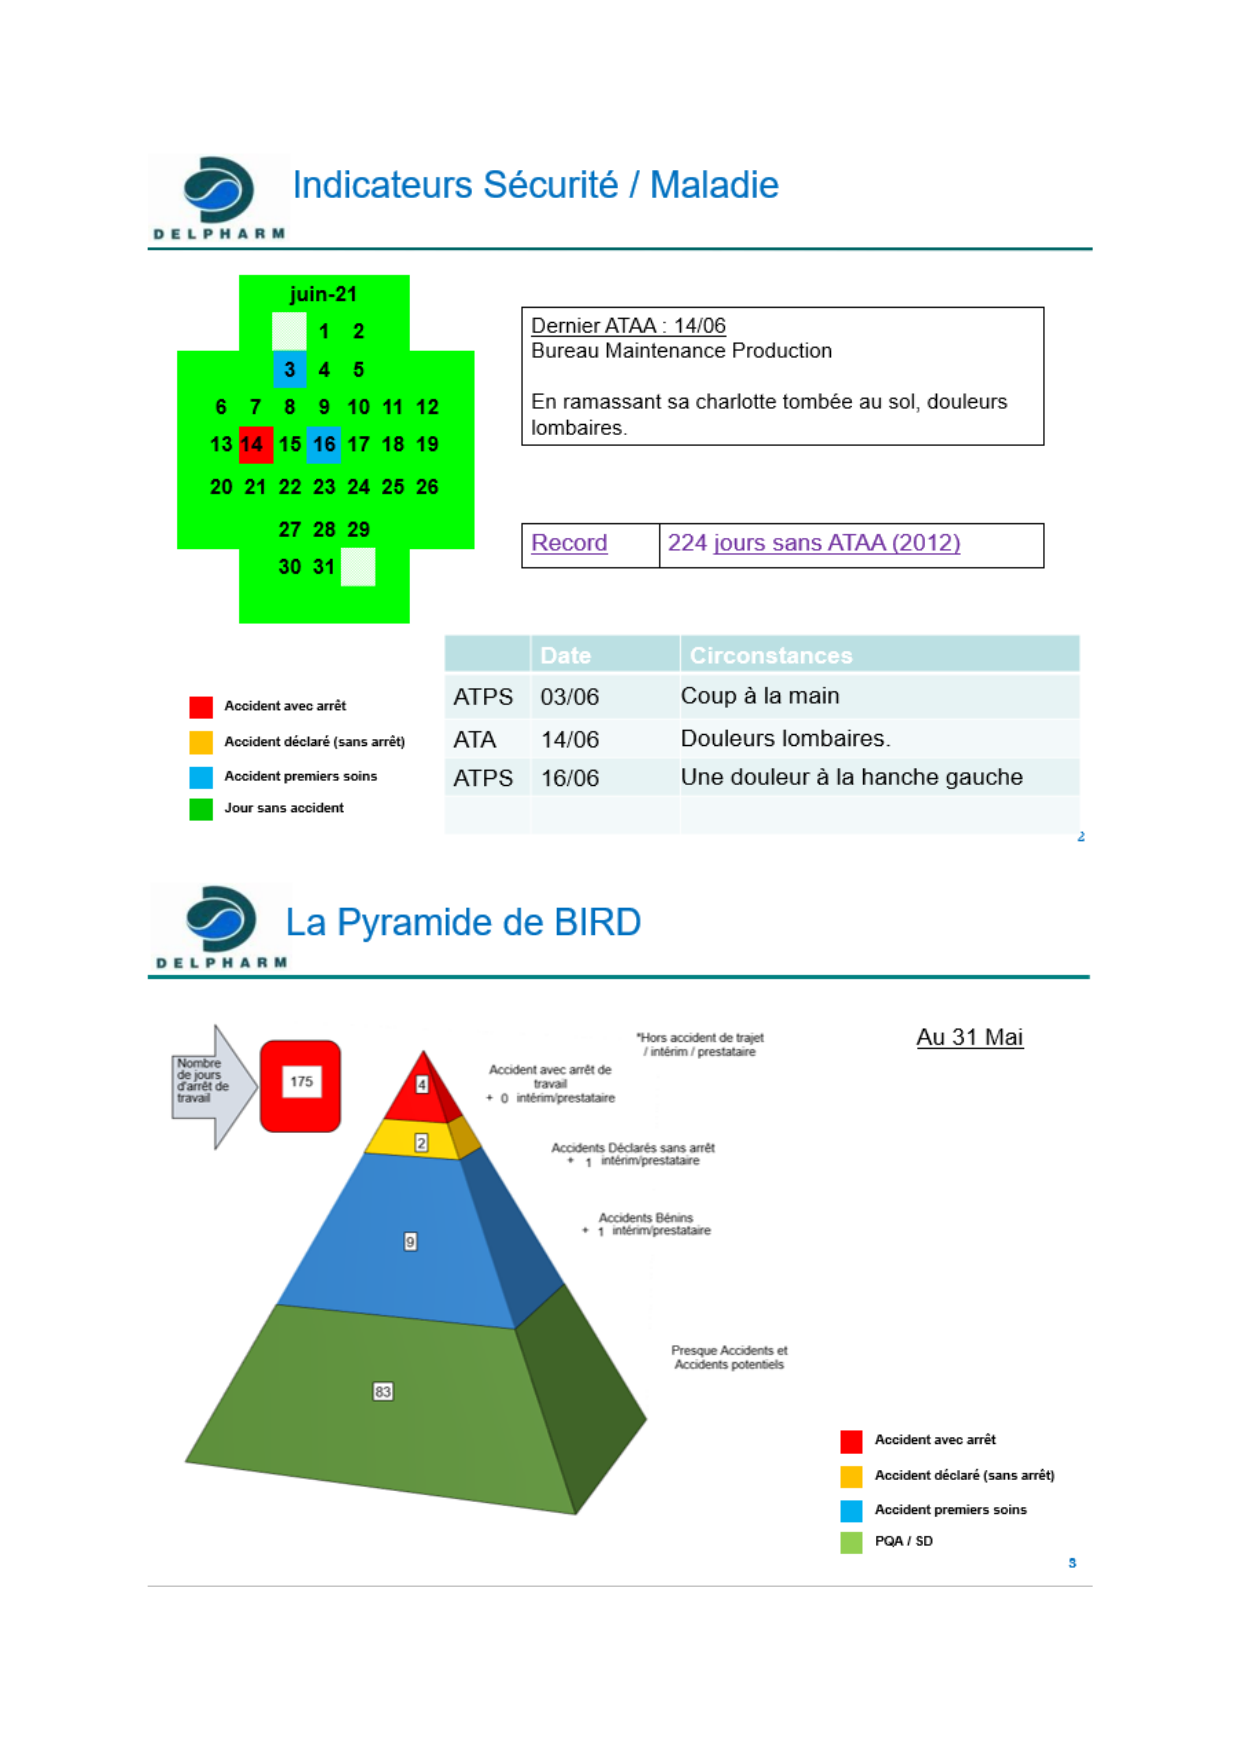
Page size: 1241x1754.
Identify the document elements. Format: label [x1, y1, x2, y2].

picture [147, 875, 1093, 1587]
picture [147, 147, 1093, 858]
